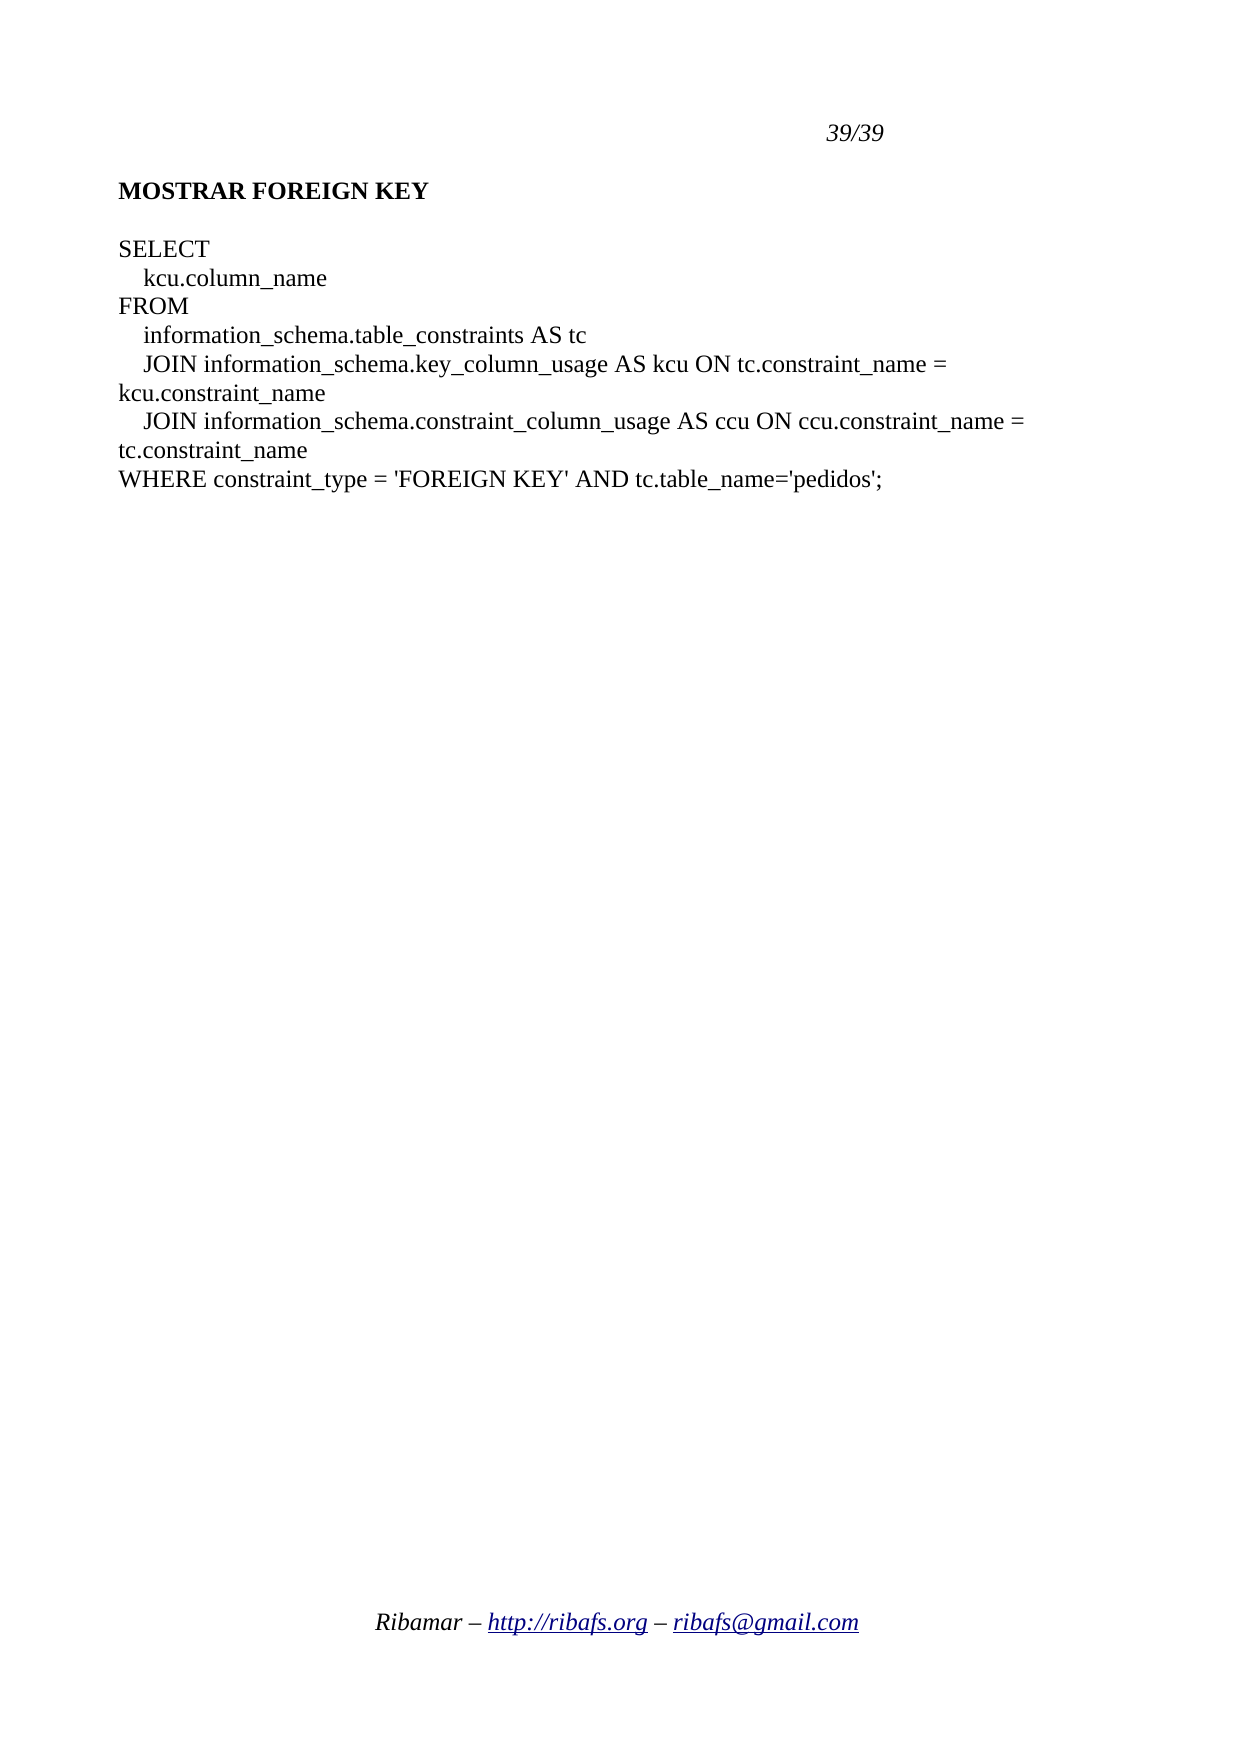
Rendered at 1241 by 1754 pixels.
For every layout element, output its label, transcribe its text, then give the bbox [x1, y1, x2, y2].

text MOSTRAR FOREIGN KEY [118, 176, 1122, 205]
text information_schema.table_constraints AS tc [118, 320, 1122, 349]
text SELECT [118, 234, 1122, 263]
text WHERE constraint_type = 'FOREIGN KEY' AND tc.table_name='pedidos'; [118, 464, 1122, 493]
text JOIN information_schema.constraint_column_usage AS ccu ON ccu.constraint_name = tc.constraint_name [118, 406, 1122, 464]
text JOIN information_schema.key_column_usage AS kcu ON tc.constraint_name = kcu.constraint_name [118, 349, 1122, 406]
text FROM [118, 291, 1122, 320]
text kcu.column_name [118, 263, 1122, 291]
